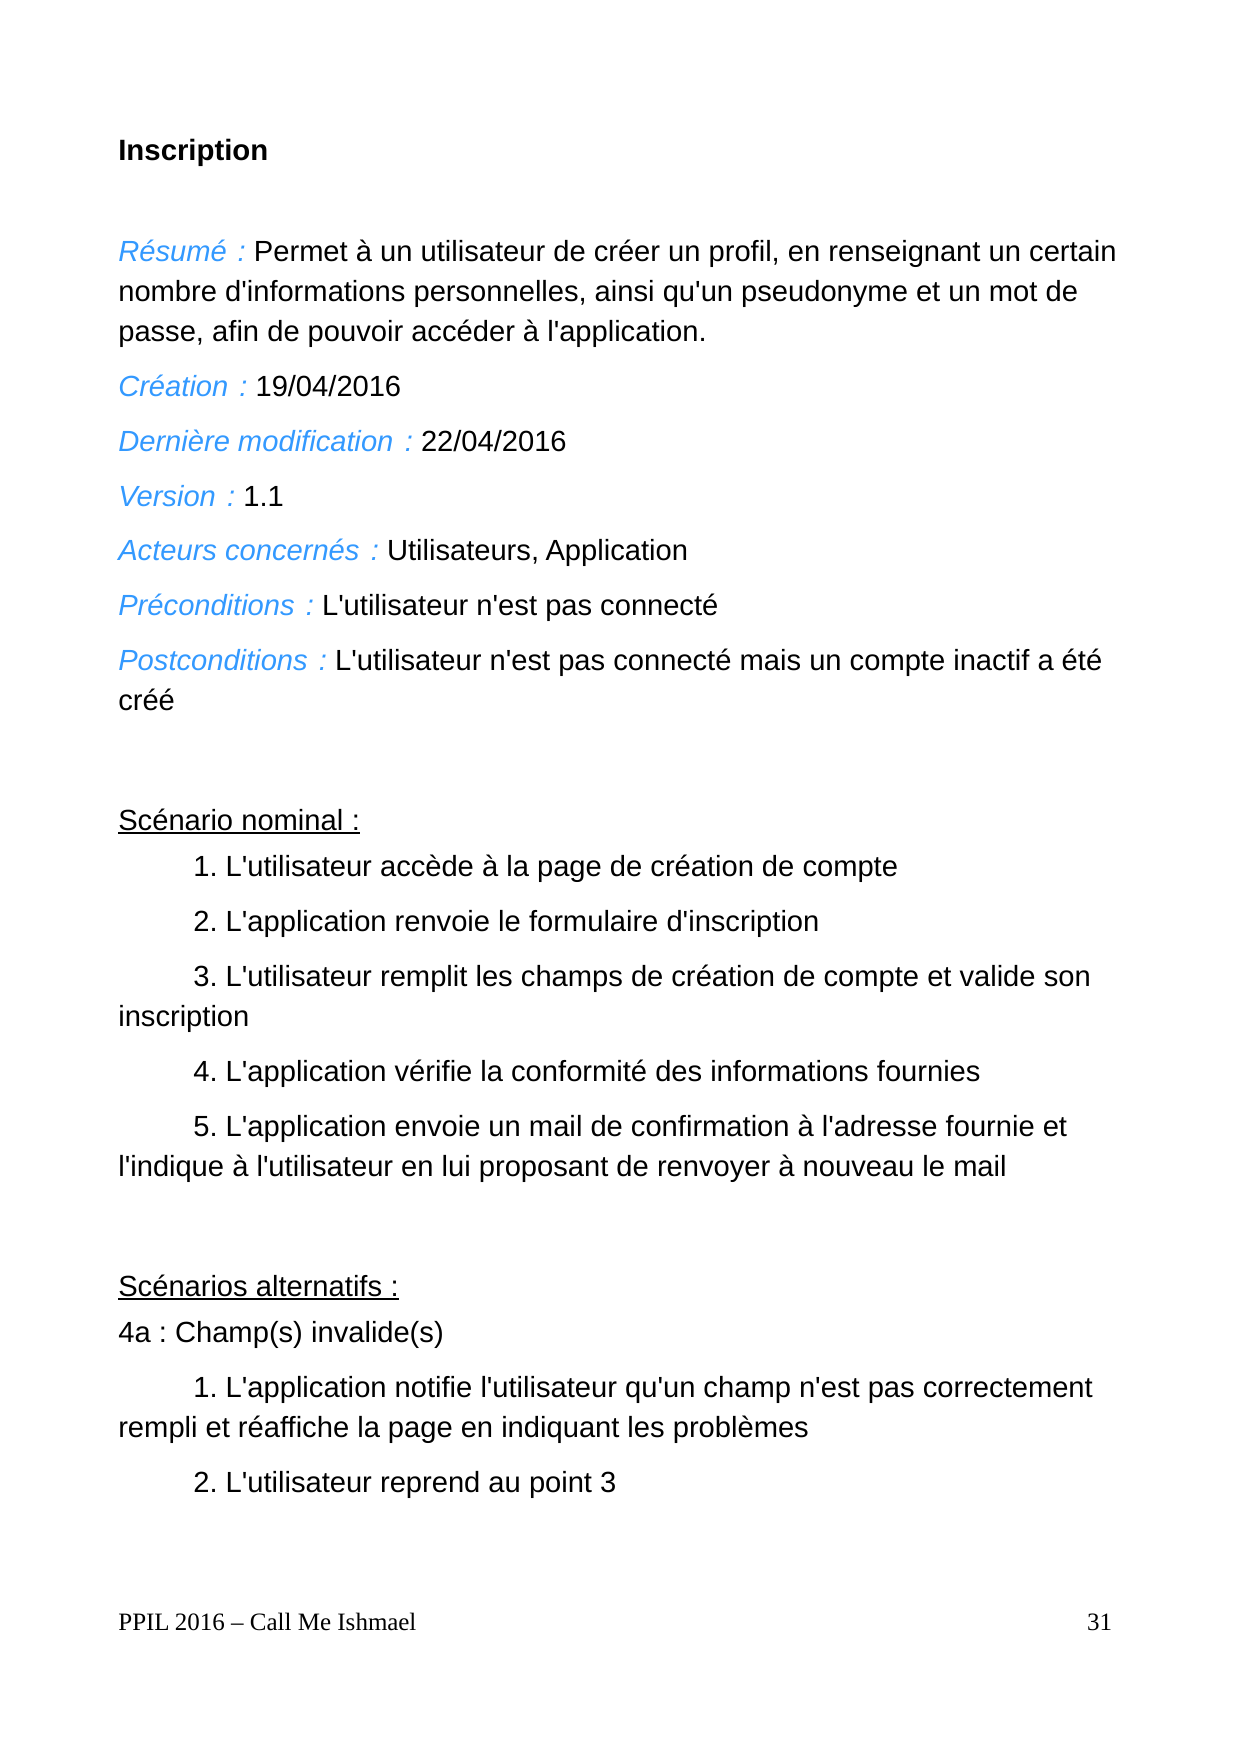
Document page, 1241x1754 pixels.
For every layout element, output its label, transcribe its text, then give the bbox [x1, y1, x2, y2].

text Version : 1.1 [118, 478, 1122, 512]
text 5. L'application envoie un mail de confirmation à l'adresse fournie et l'indique à l'utilisateur en lui proposant de renvoyer à nouveau le mail [118, 1108, 1122, 1182]
subtitle Inscription [118, 133, 1122, 166]
text 3. L'utilisateur remplit les champs de création de compte et valide son inscription [118, 959, 1122, 1032]
text 4. L'application vérifie la conformité des informations fournies [118, 1054, 1122, 1087]
text 4a : Champ(s) invalide(s) [118, 1315, 1122, 1348]
text Création : 19/04/2016 [118, 369, 1122, 402]
text 2. L'utilisateur reprend au point 3 [118, 1464, 1122, 1498]
text Préconditions : L'utilisateur n'est pas connecté [118, 588, 1122, 622]
text Acteurs concernés : Utilisateurs, Application [118, 533, 1122, 567]
text 1. L'application notifie l'utilisateur qu'un champ n'est pas correctement rempli et réaffiche la page en indiquant les problèmes [118, 1369, 1122, 1443]
subtitle Scénario nominal : [118, 803, 1122, 837]
text 1. L'utilisateur accède à la page de création de compte [118, 849, 1122, 883]
subtitle Scénarios alternatifs : [118, 1269, 1122, 1302]
text Résumé : Permet à un utilisateur de créer un profil, en renseignant un certain nombre d'informations personnelles, ainsi qu'un pseudonyme et un mot de passe, afin de pouvoir accéder à l'application. [118, 234, 1122, 348]
text Postconditions : L'utilisateur n'est pas connecté mais un compte inactif a été créé [118, 643, 1122, 717]
text Dernière modification : 22/04/2016 [118, 424, 1122, 457]
text 2. L'application renvoie le formulaire d'inscription [118, 904, 1122, 937]
